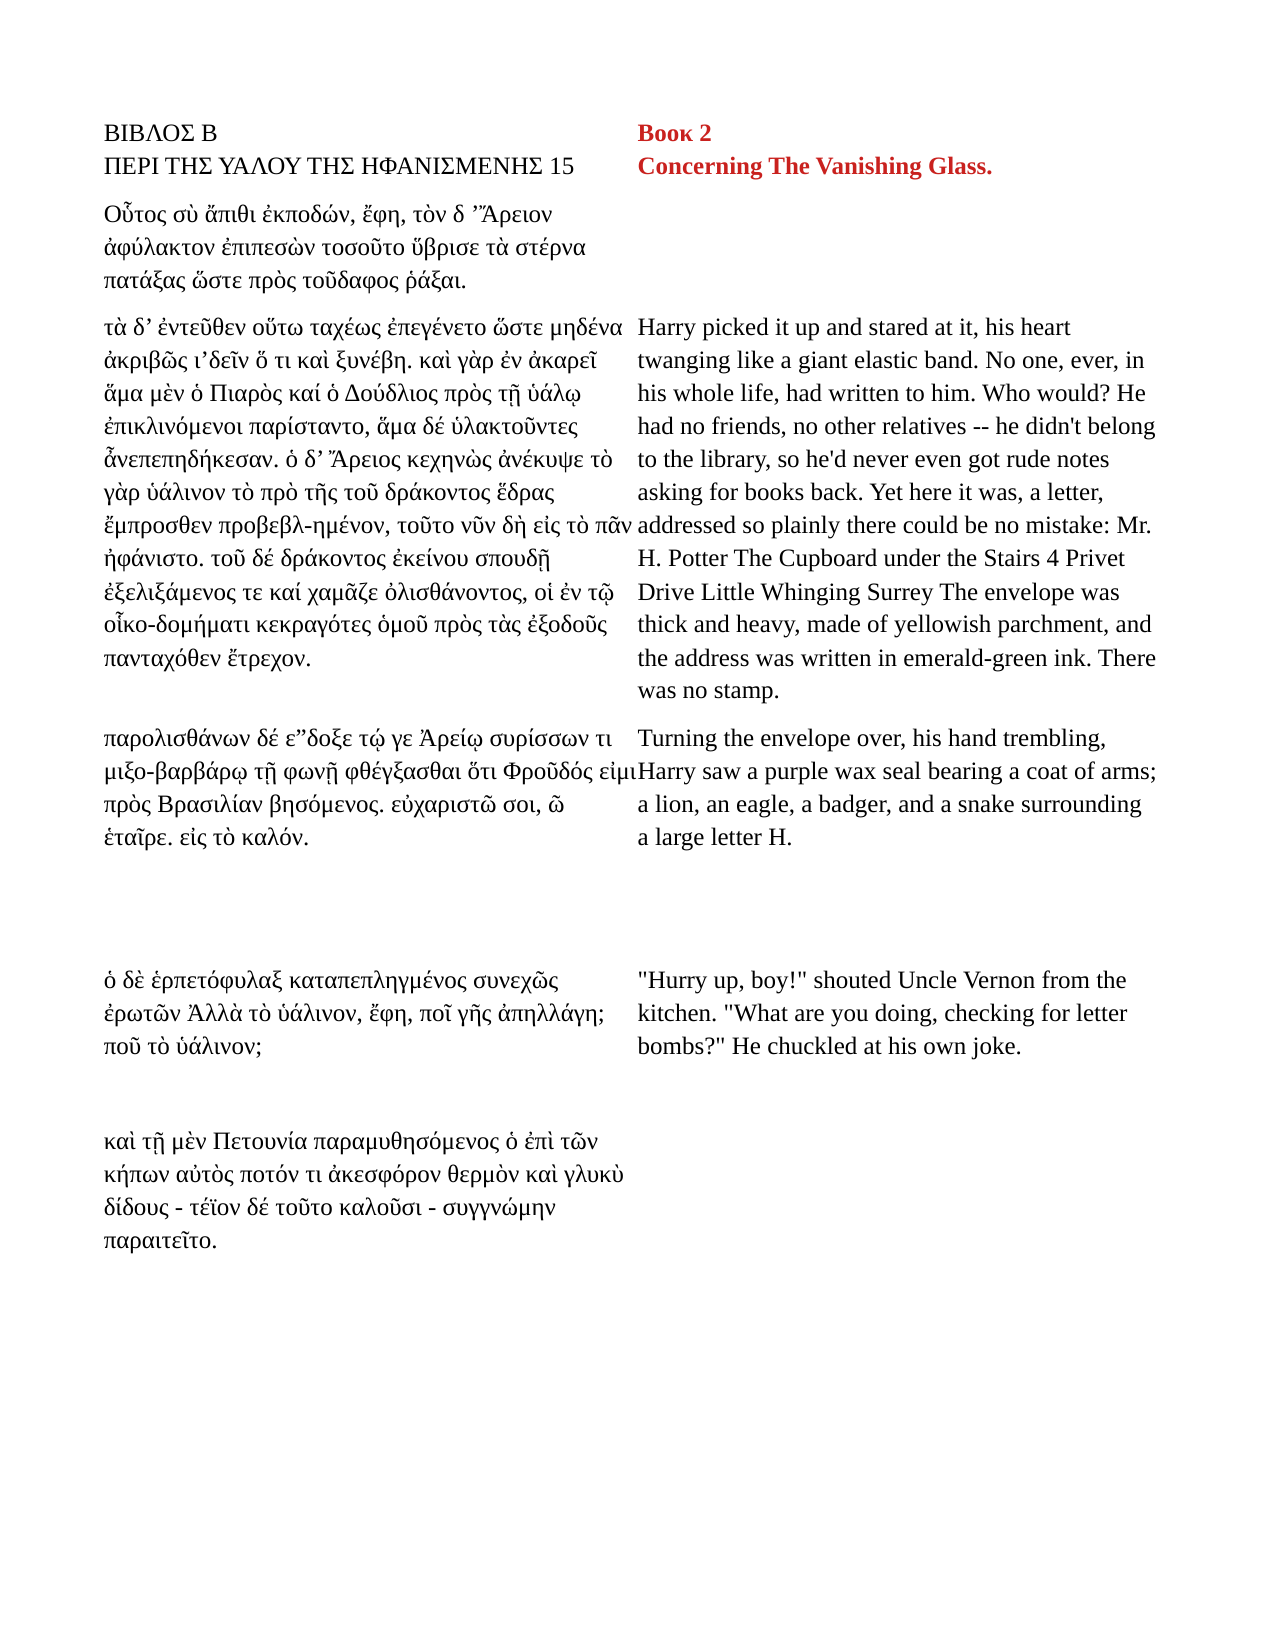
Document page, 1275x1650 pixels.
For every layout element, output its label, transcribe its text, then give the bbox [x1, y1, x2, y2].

table_cell [638, 1321, 1157, 1368]
table_cell [104, 1321, 637, 1368]
table_cell [638, 1079, 1157, 1126]
table_cell παρολισθάνων δέ ε”δοξε τῴ γε Ἀρείῳ συρίσσων τι μιξο-βαρβάρῳ τῇ φωνῇ φθέγξασθαι ὅτι Φροῦδός εἰμι πρὸς Βρασιλίαν βησόμενος. εὐχαριστῶ σοι, ῶ ἑταῖρε. εἰς τὸ καλόν. [104, 723, 637, 870]
table_cell [104, 918, 637, 965]
table_cell Οὗτος σὺ ἄπιθι ἐκποδών, ἔφη, τὸν δ ’Ἄρειον ἀφύλακτον ἐπιπεσὼν τοσοῦτο ὕβρισε τὰ στέρνα πατάξας ὥστε πρὸς τοῦδαφος ῥάξαι. [104, 199, 637, 312]
table_cell ὁ δὲ ἑρπετόφυλαξ καταπεπληγμένος συνεχῶς ἐρωτῶν Ἀλλὰ τὸ ὑάλινον, ἔφη, ποῖ γῆς ἀπηλλάγη; ποῦ τὸ ὑάλινον; [104, 965, 637, 1079]
table_header Βοοκ 2 Concerning The Vanishing Glass. [638, 118, 1157, 199]
table_cell Turning the envelope over, his hand trembling, Harry saw a purple wax seal bearing a coat of arms; a lion, an eagle, a badger, and a snake surrounding a large letter H. [638, 723, 1157, 870]
table_cell τὰ δ’ ἐντεῦθεν οὕτω ταχέως ἐπεγένετο ὥστε μηδένα ἀκριβῶς ι’δεῖν ὅ τι καὶ ξυνέβη. καὶ γὰρ ἐν ἀκαρεῖ ἅμα μὲν ὁ Πιαρὸς καί ὁ Δούδλιος πρὸς τῇ ὑάλῳ ἐπικλινόμενοι παρίσταντο, ἅμα δέ ὑλακτοῦντες ἆνεπεπηδήκεσαν. ὁ δ’ Ἄρειος κεχηνὼς ἀνέκυψε τὸ γὰρ ὑάλινον τὸ πρὸ τῆς τοῦ δράκοντος ἕδρας ἔμπροσθεν προβεβλ-ημένον, τοῦτο νῦν δὴ εἰς τὸ πᾶν ἠφάνιστο. τοῦ δέ δράκοντος ἐκείνου σπουδῇ ἐξελιξάμενος τε καί χαμᾶζε ὀλισθάνοντος, οἱ ἐν τῷ οἷκο-δομήματι κεκραγότες ὁμοῦ πρὸς τὰς ἐξοδοῦς πανταχόθεν ἔτρεχον. [104, 313, 637, 723]
table_cell [638, 870, 1157, 917]
table_cell [104, 1273, 637, 1321]
table_cell [104, 870, 637, 917]
table_cell [638, 199, 1157, 312]
table_cell Harry picked it up and stared at it, his heart twanging like a giant elastic band. No one, ever, in his whole life, had written to him. Who would? He had no friends, no other relatives -- he didn't belong to the library, so he'd never even got rude notes asking for books back. Yet here it was, a letter, addressed so plainly there could be no mistake: Mr. H. Potter The Cupboard under the Stairs 4 Privet Drive Little Whinging Surrey The envelope was thick and heavy, made of yellowish parchment, and the address was written in emerald-green ink. There was no stamp. [638, 313, 1157, 723]
table_cell [638, 1273, 1157, 1321]
table_cell καὶ τῇ μὲν Πετουνία παραμυθησόμενος ὁ ἐπὶ τῶν κήπων αὐτὸς ποτόν τι ἀκεσφόρον θερμὸν καὶ γλυκὺ δίδους - τέϊον δέ τοῦτο καλοῦσι - συγγνώμην παραιτεῖτο. [104, 1126, 637, 1273]
table_cell [104, 1079, 637, 1126]
table_header ΒΙΒΛΟΣ Β ΠΕΡΙ ΤΗΣ ΥΑΛΟΥ ΤΗΣ ΗΦΑΝΙΣΜΕΝΗΣ 15 [104, 118, 637, 199]
table_cell [638, 918, 1157, 965]
table_cell [638, 1126, 1157, 1273]
table_cell "Hurry up, boy!" shouted Uncle Vernon from the kitchen. "What are you doing, checking for letter bombs?" He chuckled at his own joke. [638, 965, 1157, 1079]
